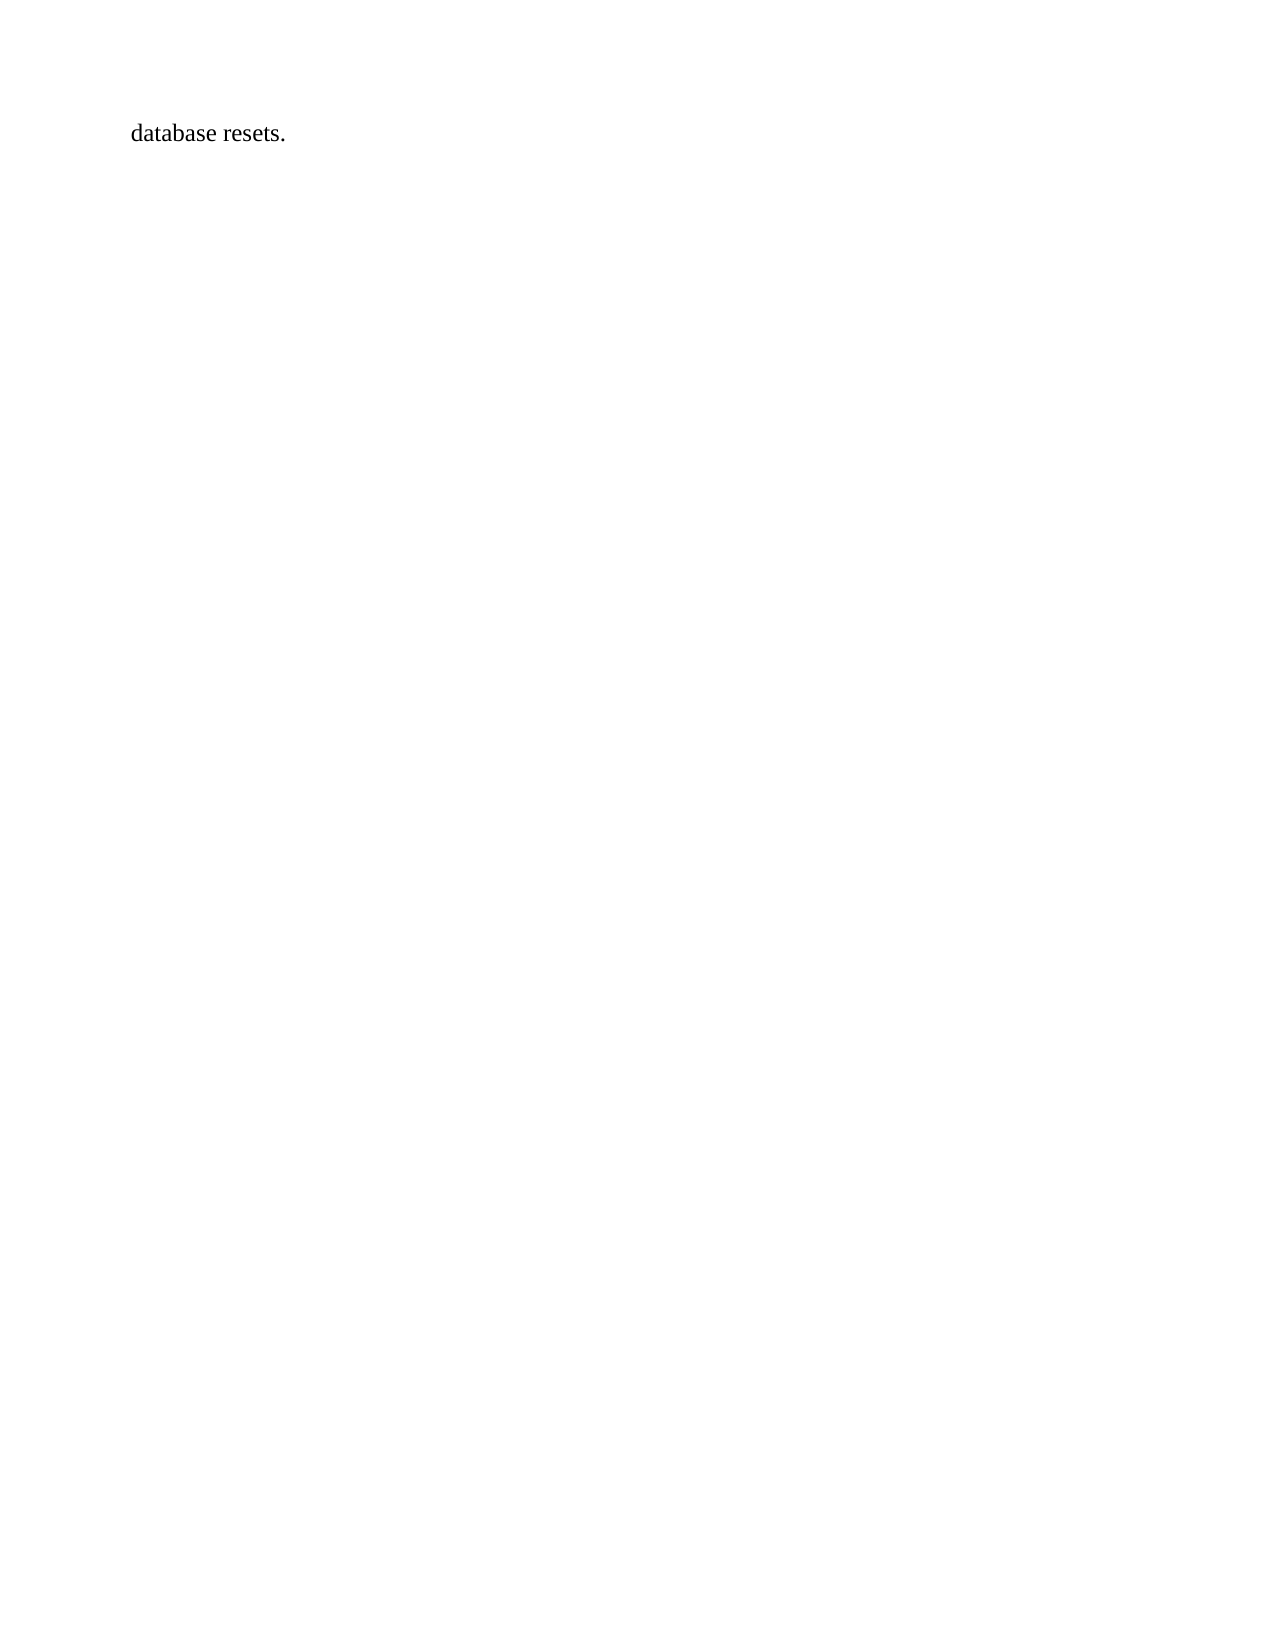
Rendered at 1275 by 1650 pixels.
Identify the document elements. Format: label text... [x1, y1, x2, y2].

text database resets. [118, 118, 1157, 147]
